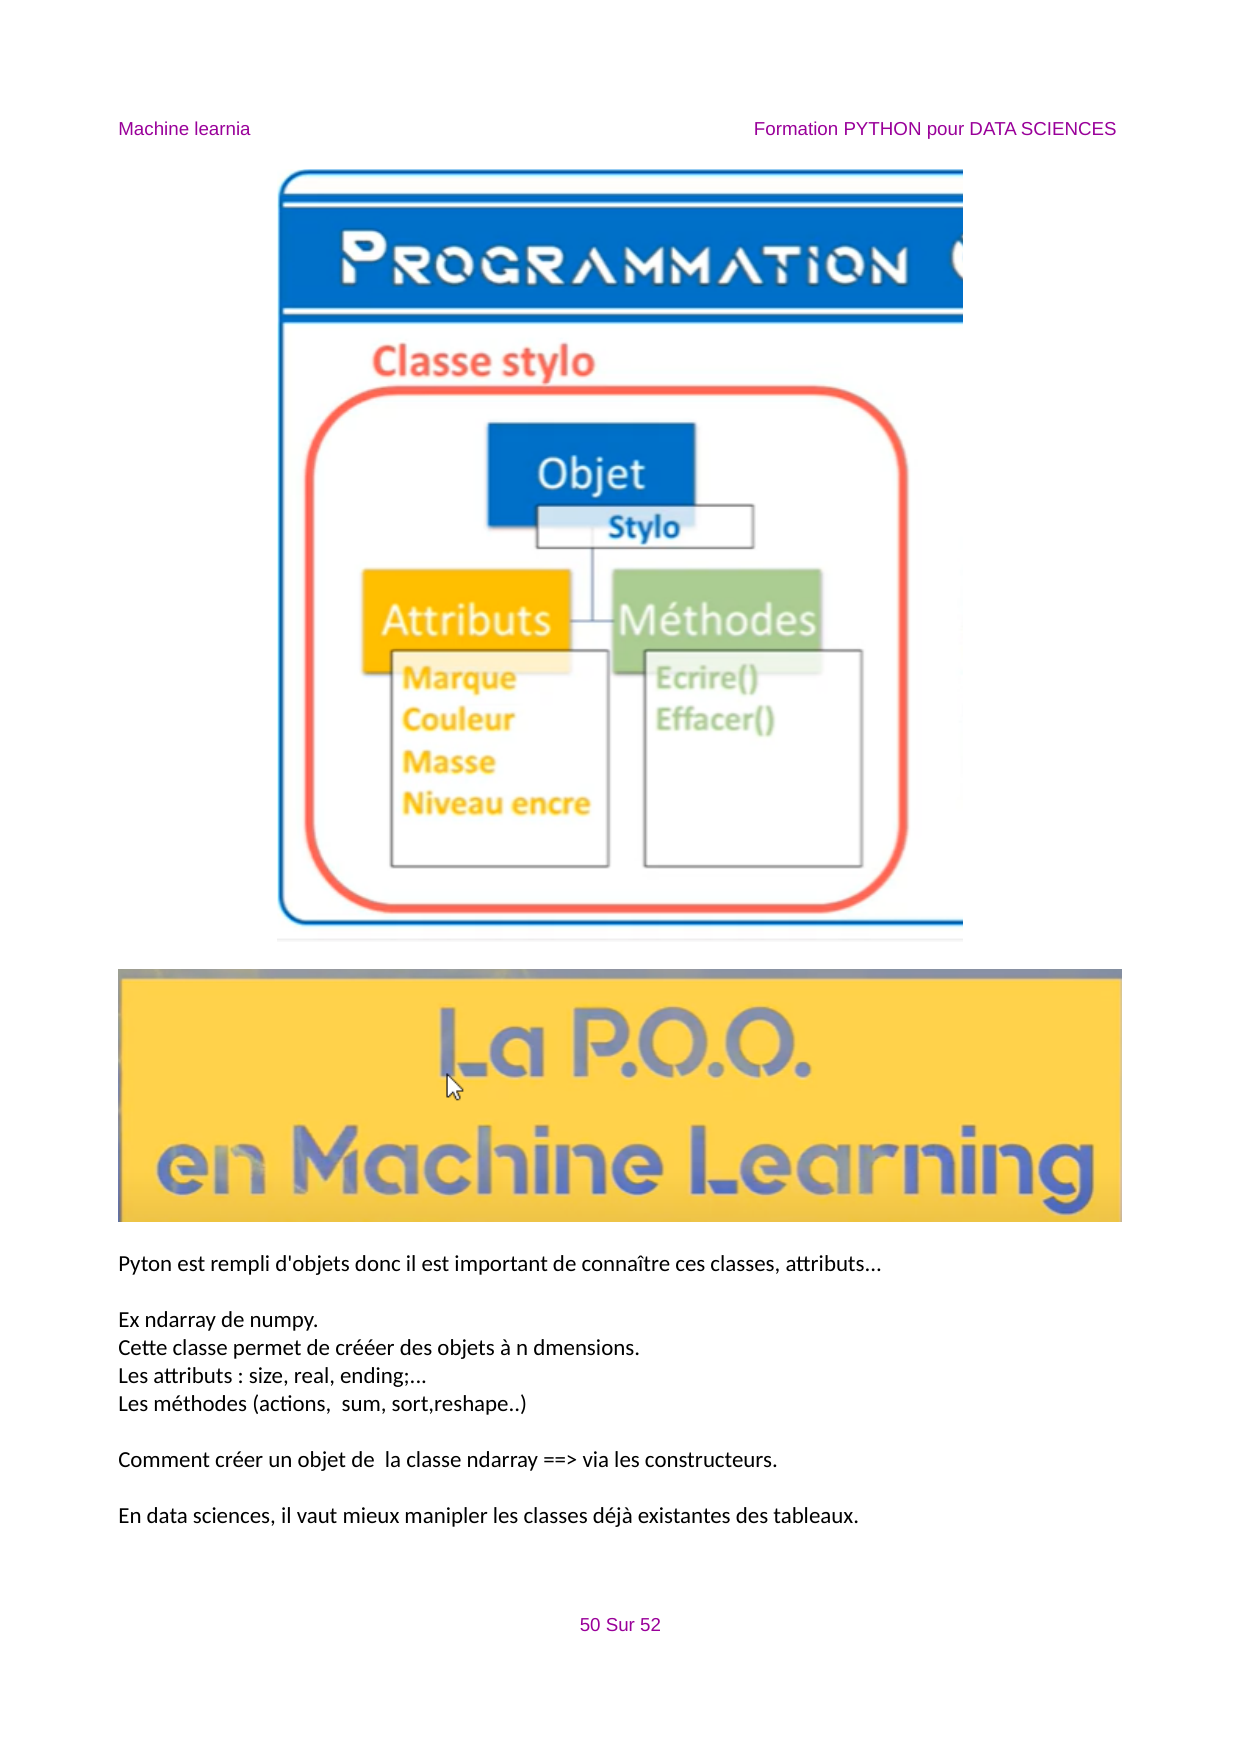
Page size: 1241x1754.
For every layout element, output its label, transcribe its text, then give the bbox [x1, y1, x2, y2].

text Les attributs : size, real, ending;... [118, 1362, 1122, 1389]
picture [277, 169, 963, 942]
text Les méthodes (actions, sum, sort,reshape..) [118, 1389, 1122, 1418]
text Cette classe permet de crééer des objets à n dmensions. [118, 1333, 1122, 1362]
picture [118, 969, 1122, 1222]
text Ex ndarray de numpy. [118, 1306, 1122, 1333]
text En data sciences, il vaut mieux manipler les classes déjà existantes des tableaux. [118, 1502, 1122, 1530]
text Pyton est rempli d'objets donc il est important de connaître ces classes, attributs... [118, 1249, 1122, 1277]
text Comment créer un objet de la classe ndarray ==> via les constructeurs. [118, 1446, 1122, 1474]
